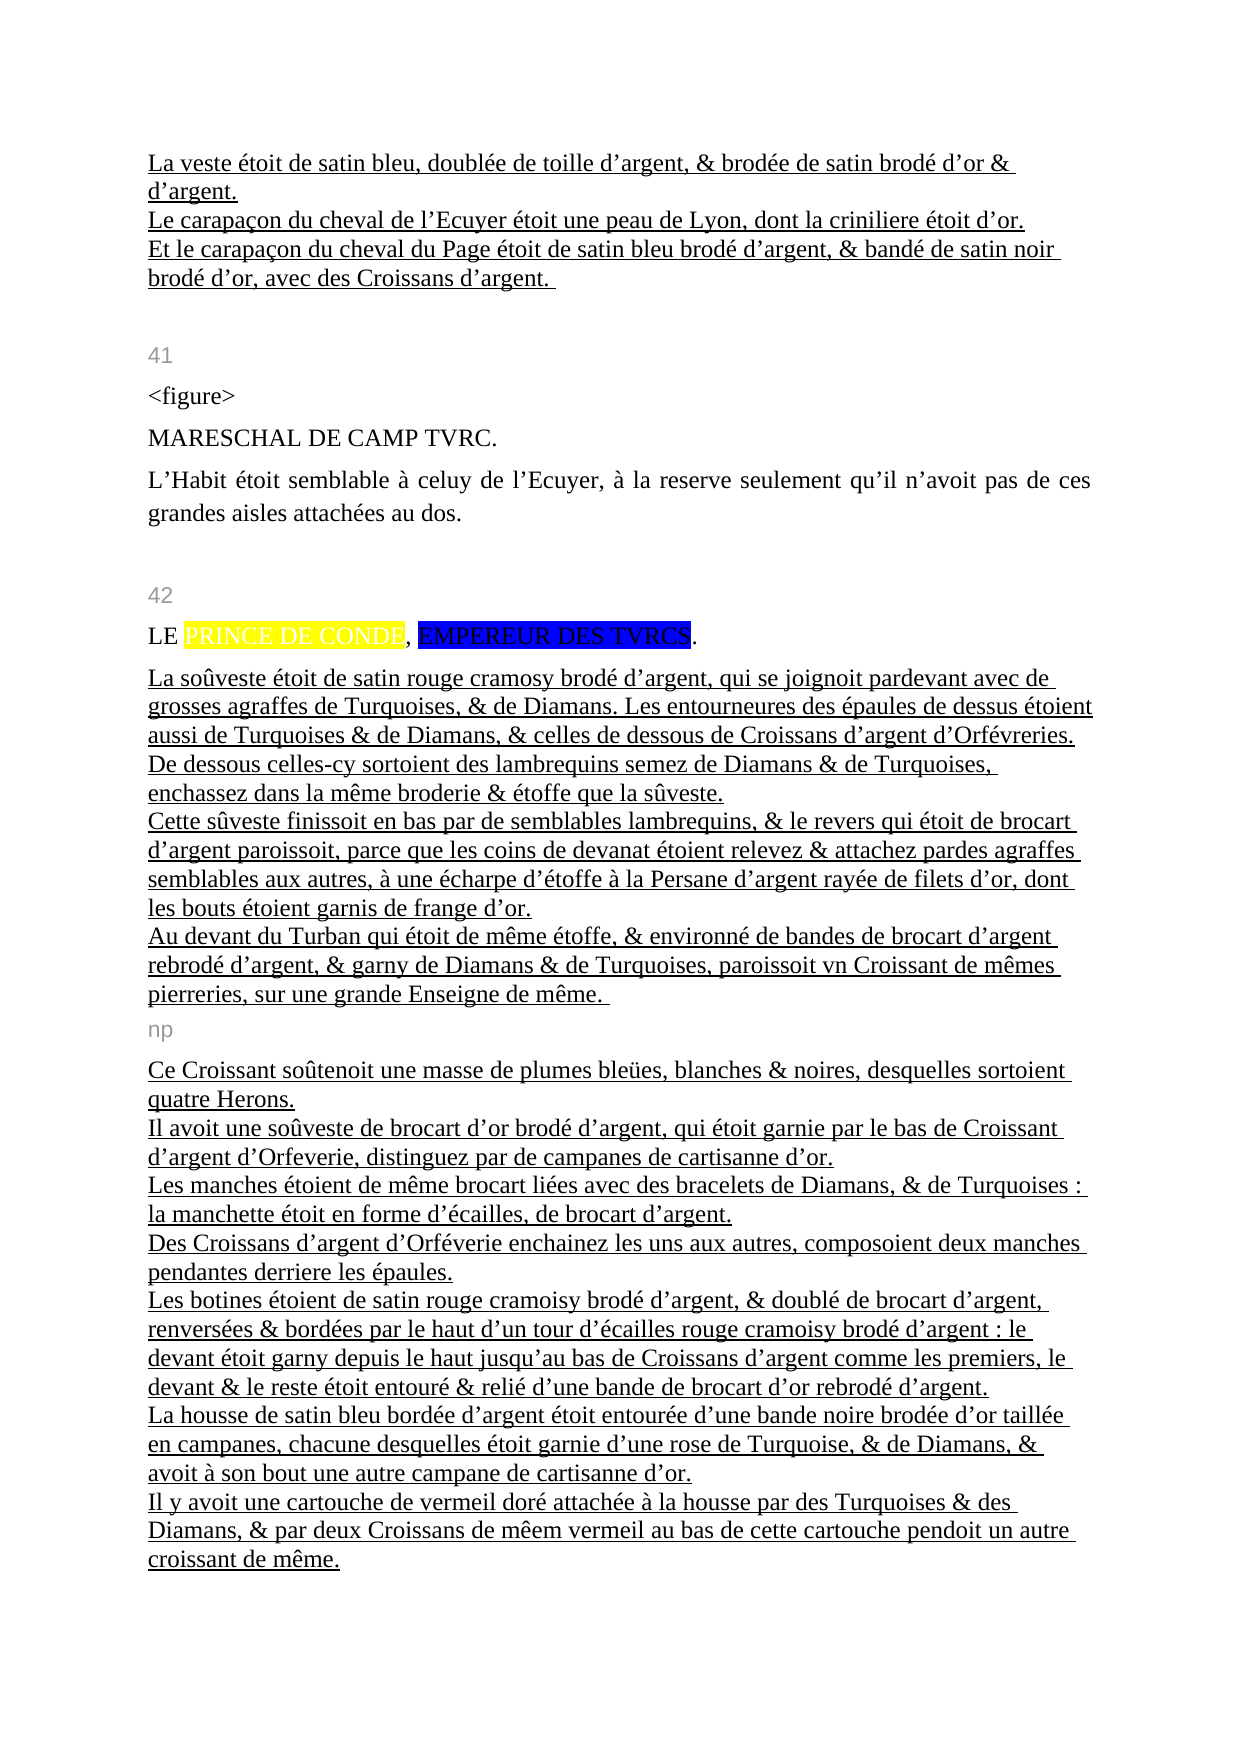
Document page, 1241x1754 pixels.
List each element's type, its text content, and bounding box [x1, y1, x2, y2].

text La soûveste étoit de satin rouge cramosy brodé d’argent, qui se joignoit pardevant avec de grosses agraffes de Turquoises, & de Diamans. Les entourneures des épaules de dessus étoient [148, 663, 1093, 716]
text Il avoit une soûveste de brocart d’or brodé d’argent, qui étoit garnie par le bas de Croissant d’argent d’Orfeverie, distinguez par de campanes de cartisanne d’or. [148, 1113, 1093, 1171]
text Des Croissans d’argent d’Orféverie enchainez les uns aux autres, composoient deux manches pendantes derriere les épaules. [148, 1228, 1093, 1286]
text LE PRINCE DE CONDE, EMPEREUR DES TVRCS. [148, 621, 184, 649]
text <figure> [148, 381, 1093, 410]
text Les botines étoient de satin rouge cramoisy brodé d’argent, & doublé de brocart d’argent, renversées & bordées par le haut d’un tour d’écailles rouge cramoisy brodé d’argent : le devant étoit garny depuis le haut jusqu’au bas de Croissans d’argent comme les premiers, le devant & le reste étoit entouré & relié d’une bande de brocart d’or rebrodé d’argent. [148, 1286, 1093, 1401]
text La housse de satin bleu bordée d’argent étoit entourée d’une bande noire brodée d’or taillée en campanes, chacune desquelles étoit garnie d’une rose de Turquoise, & de Diamans, & avoit à son bout une autre campane de cartisanne d’or. [148, 1401, 1093, 1487]
text MARESCHAL DE CAMP TVRC. [148, 423, 1093, 452]
text Le carapaçon du cheval de l’Ecuyer étoit une peau de Lyon, dont la criniliere étoit d’or. [148, 205, 1093, 234]
text Les manches étoient de même brocart liées avec des bracelets de Diamans, & de Turquoises : la manchette étoit en forme d’écailles, de brocart d’argent. [148, 1171, 1093, 1228]
text 42 [173, 582, 1093, 608]
text aussi de Turquoises & de Diamans, & celles de dessous de Croissans d’argent d’Orfévreries. [148, 718, 1093, 749]
text Cette sûveste finissoit en bas par de semblables lambrequins, & le revers qui étoit de brocart d’argent paroissoit, parce que les coins de devanat étoient relevez & attachez pardes agraffes semblables aux autres, à une écharpe d’étoffe à la Persane d’argent rayée de filets d’or, dont les bouts étoient garnis de frange d’or. [148, 806, 1093, 921]
text De dessous celles-cy sortoient des lambrequins semez de Diamans & de Turquoises, enchassez dans la même broderie & étoffe que la sûveste. [148, 749, 1093, 806]
text Il y avoit une cartouche de vermeil doré attachée à la housse par des Turquoises & des Diamans, & par deux Croissans de mêem vermeil au bas de cette cartouche pendoit un autre croissant de même. [148, 1487, 1093, 1573]
text np [173, 1016, 1093, 1043]
text La veste étoit de satin bleu, doublée de toille d’argent, & brodée de satin brodé d’or & d’argent. [148, 148, 1093, 205]
text 41 [173, 342, 1093, 368]
text LE PRINCE DE CONDE, EMPEREUR DES TVRCS. [691, 621, 1093, 649]
text Au devant du Turban qui étoit de même étoffe, & environné de bandes de brocart d’argent rebrodé d’argent, & garny de Diamans & de Turquoises, paroissoit vn Croissant de mêmes pierreries, sur une grande Enseigne de même. [148, 921, 1093, 1008]
text Ce Croissant soûtenoit une masse de plumes bleües, blanches & noires, desquelles sortoient quatre Herons. [148, 1056, 1093, 1113]
text Et le carapaçon du cheval du Page étoit de satin bleu brodé d’argent, & bandé de satin noir brodé d’or, avec des Croissans d’argent. [148, 234, 1093, 291]
text L’Habit étoit semblable à celuy de l’Ecuyer, à la reserve seulement qu’il n’avoit pas de ces grandes aisles attachées au dos. [148, 465, 1093, 527]
